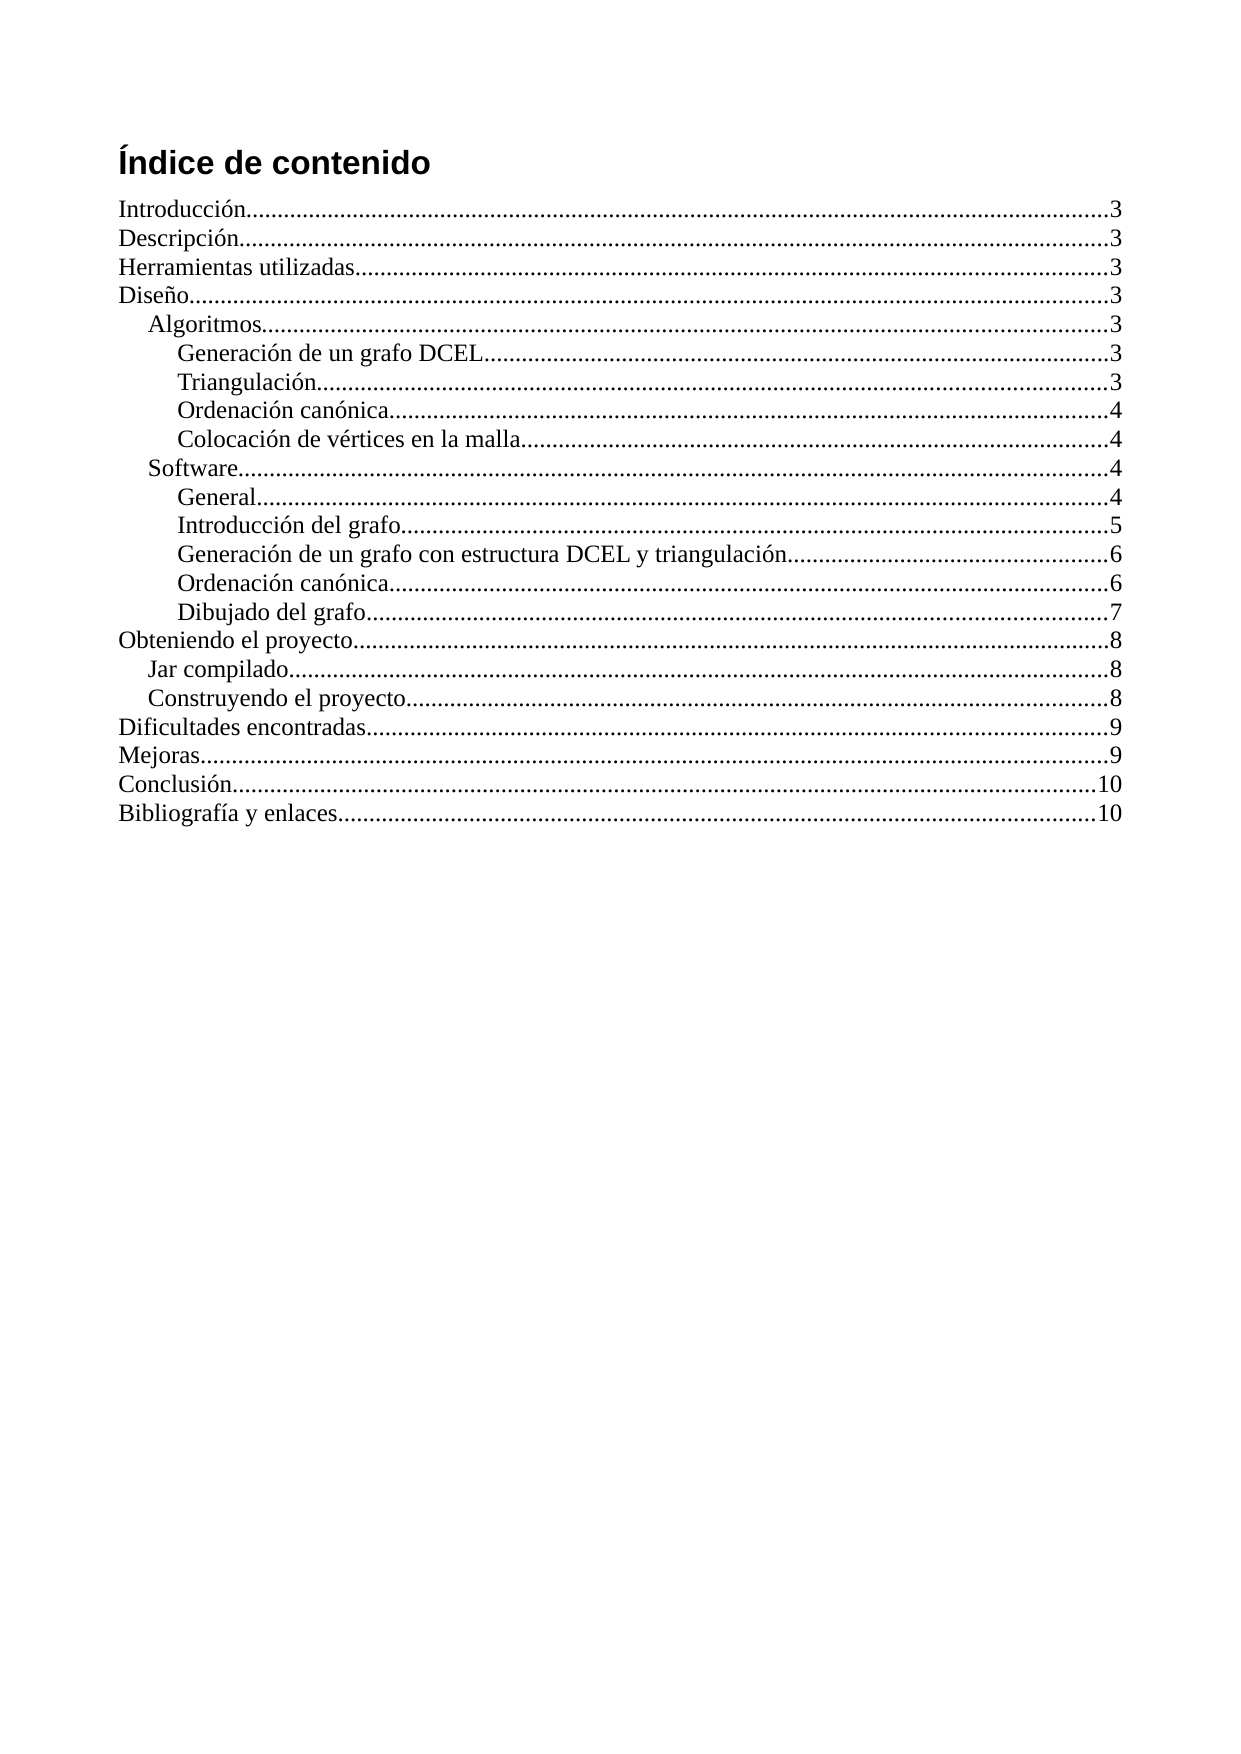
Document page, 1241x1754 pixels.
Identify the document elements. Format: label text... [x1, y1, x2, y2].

text General 4 [177, 482, 1122, 510]
text Obteniendo el proyecto 8 [118, 625, 1122, 654]
text Generación de un grafo DCEL 3 [177, 338, 1122, 367]
text Descripción 3 [118, 223, 1122, 252]
text Mejoras 9 [118, 740, 1122, 769]
text Jar compilado 8 [148, 654, 1122, 683]
text Introducción 3 [118, 194, 1122, 223]
text Introducción del grafo 5 [177, 510, 1122, 539]
text Diseño 3 [118, 280, 1122, 309]
text Generación de un grafo con estructura DCEL y triangulación 6 [177, 539, 1122, 568]
text Ordenación canónica 4 [177, 395, 1122, 424]
text Ordenación canónica. 6 [177, 568, 1122, 597]
text Dificultades encontradas 9 [118, 712, 1122, 740]
text Bibliografía y enlaces 10 [118, 798, 1122, 827]
text Conclusión 10 [118, 769, 1122, 798]
text Herramientas utilizadas 3 [118, 252, 1122, 280]
text Dibujado del grafo 7 [177, 597, 1122, 625]
text Triangulación 3 [177, 367, 1122, 395]
text Colocación de vértices en la malla 4 [177, 424, 1122, 453]
text Software 4 [148, 453, 1122, 482]
text Algoritmos 3 [148, 309, 1122, 338]
subtitle Índice de contenido [118, 143, 1122, 182]
text Construyendo el proyecto 8 [148, 683, 1122, 712]
